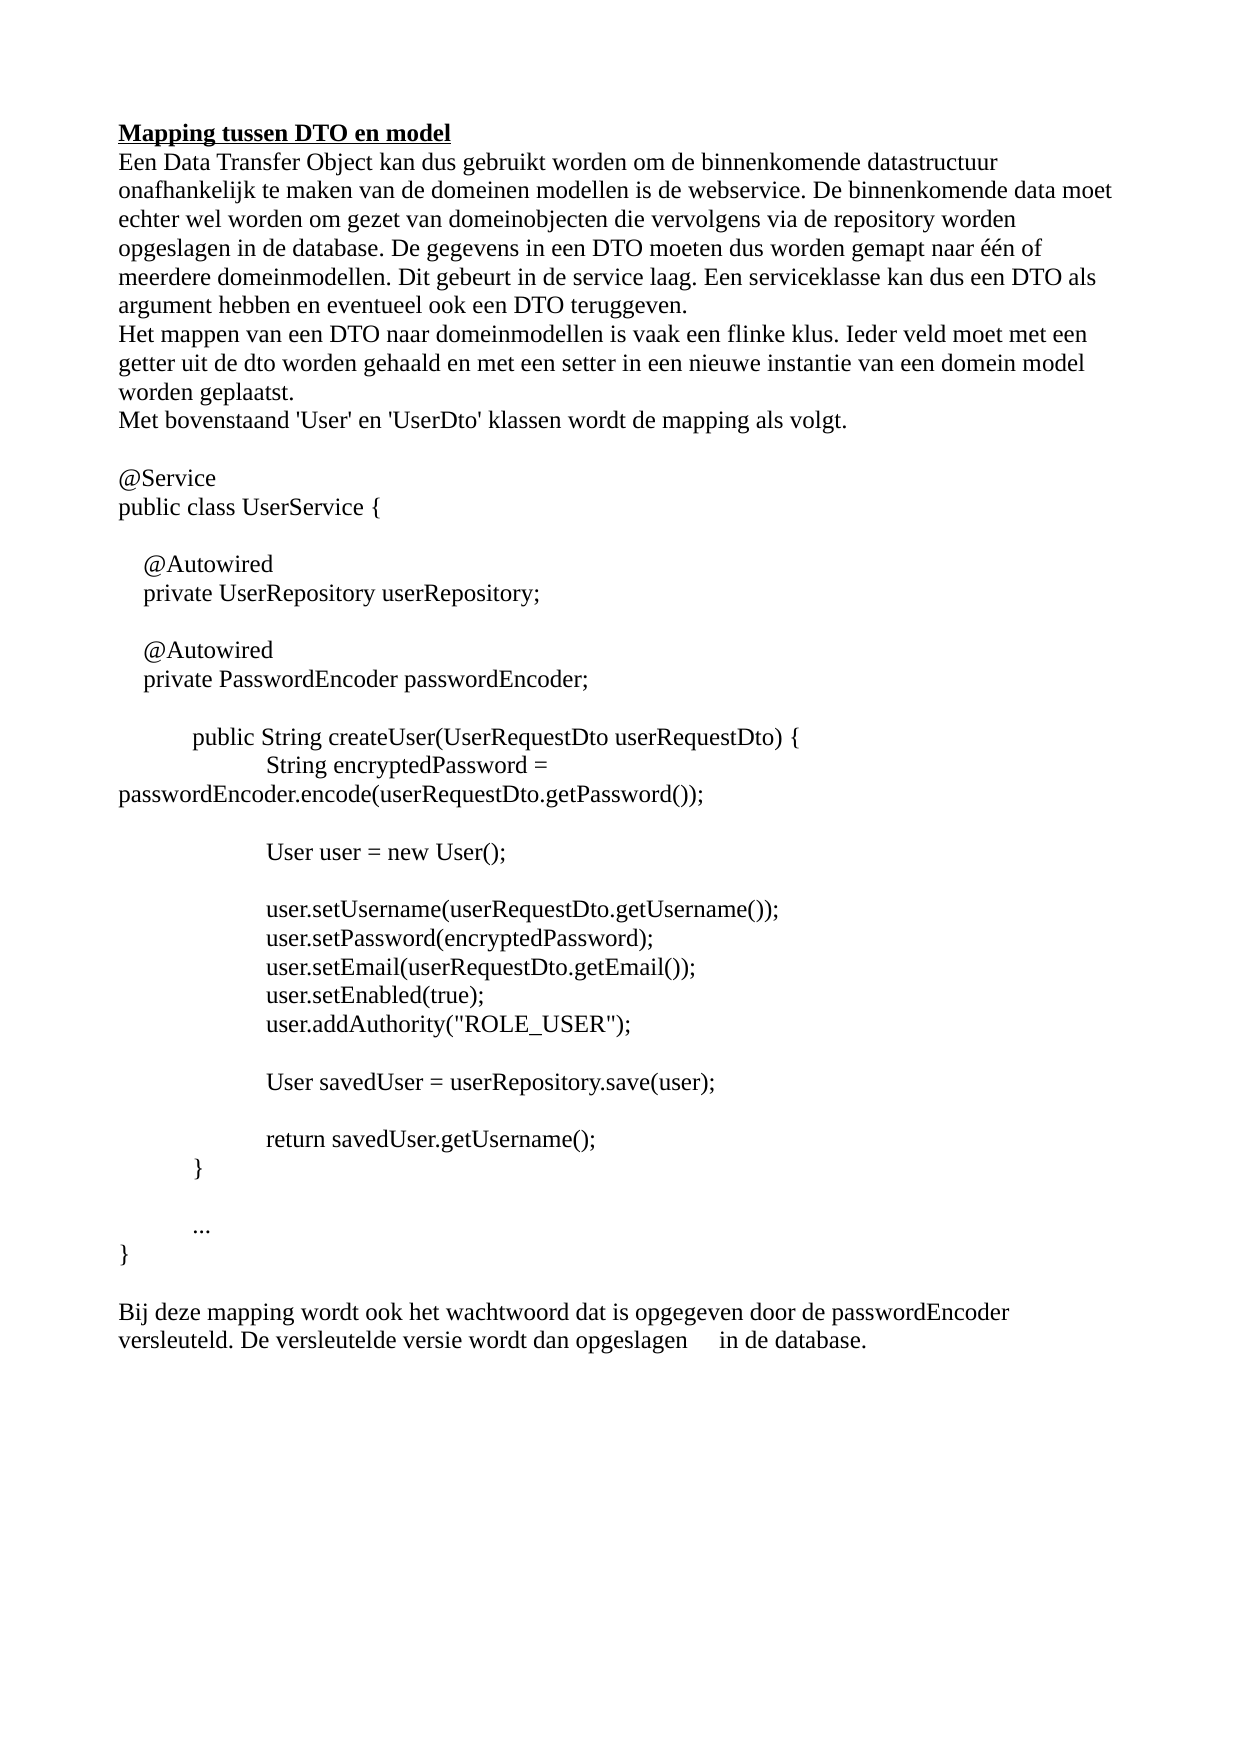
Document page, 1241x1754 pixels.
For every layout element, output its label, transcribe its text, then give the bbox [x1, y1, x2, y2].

text Mapping tussen DTO en model [118, 118, 1122, 147]
text String encryptedPassword = passwordEncoder.encode(userRequestDto.getPassword()); [118, 751, 1122, 808]
text user.addAuthority("ROLE_USER"); [118, 1009, 1122, 1038]
text return savedUser.getUsername(); [118, 1124, 1122, 1153]
text Het mappen van een DTO naar domeinmodellen is vaak een flinke klus. Ieder veld moet met een getter uit de dto worden gehaald en met een setter in een nieuwe instantie van een domein model worden geplaatst. [118, 319, 1122, 406]
text Een Data Transfer Object kan dus gebruikt worden om de binnenkomende datastructuur onafhankelijk te maken van de domeinen modellen is de webservice. De binnenkomende data moet echter wel worden om gezet van domeinobjecten die vervolgens via de repository worden opgeslagen in de database. De gegevens in een DTO moeten dus worden gemapt naar één of meerdere domeinmodellen. Dit gebeurt in de service laag. Een serviceklasse kan dus een DTO als argument hebben en eventueel ook een DTO teruggeven. [118, 147, 1122, 319]
text private PasswordEncoder passwordEncoder; [118, 664, 1122, 693]
text } [118, 1239, 1122, 1268]
text @Service [118, 463, 1122, 492]
text public String createUser(UserRequestDto userRequestDto) { [118, 722, 1122, 751]
text ... [118, 1211, 1122, 1239]
text private UserRepository userRepository; [118, 578, 1122, 607]
text public class UserService { [118, 492, 1122, 521]
text User user = new User(); [118, 837, 1122, 866]
text @Autowired [118, 549, 1122, 578]
text user.setPassword(encryptedPassword); [118, 923, 1122, 952]
text user.setEmail(userRequestDto.getEmail()); [118, 952, 1122, 981]
text user.setEnabled(true); [118, 981, 1122, 1009]
text Bij deze mapping wordt ook het wachtwoord dat is opgegeven door de passwordEncoder versleuteld. De versleutelde versie wordt dan opgeslagen in de database. [118, 1297, 1122, 1354]
text } [118, 1153, 1122, 1182]
text user.setUsername(userRequestDto.getUsername()); [118, 894, 1122, 923]
text @Autowired [118, 636, 1122, 664]
text Met bovenstaand 'User' en 'UserDto' klassen wordt de mapping als volgt. [118, 406, 1122, 434]
text User savedUser = userRepository.save(user); [118, 1067, 1122, 1096]
